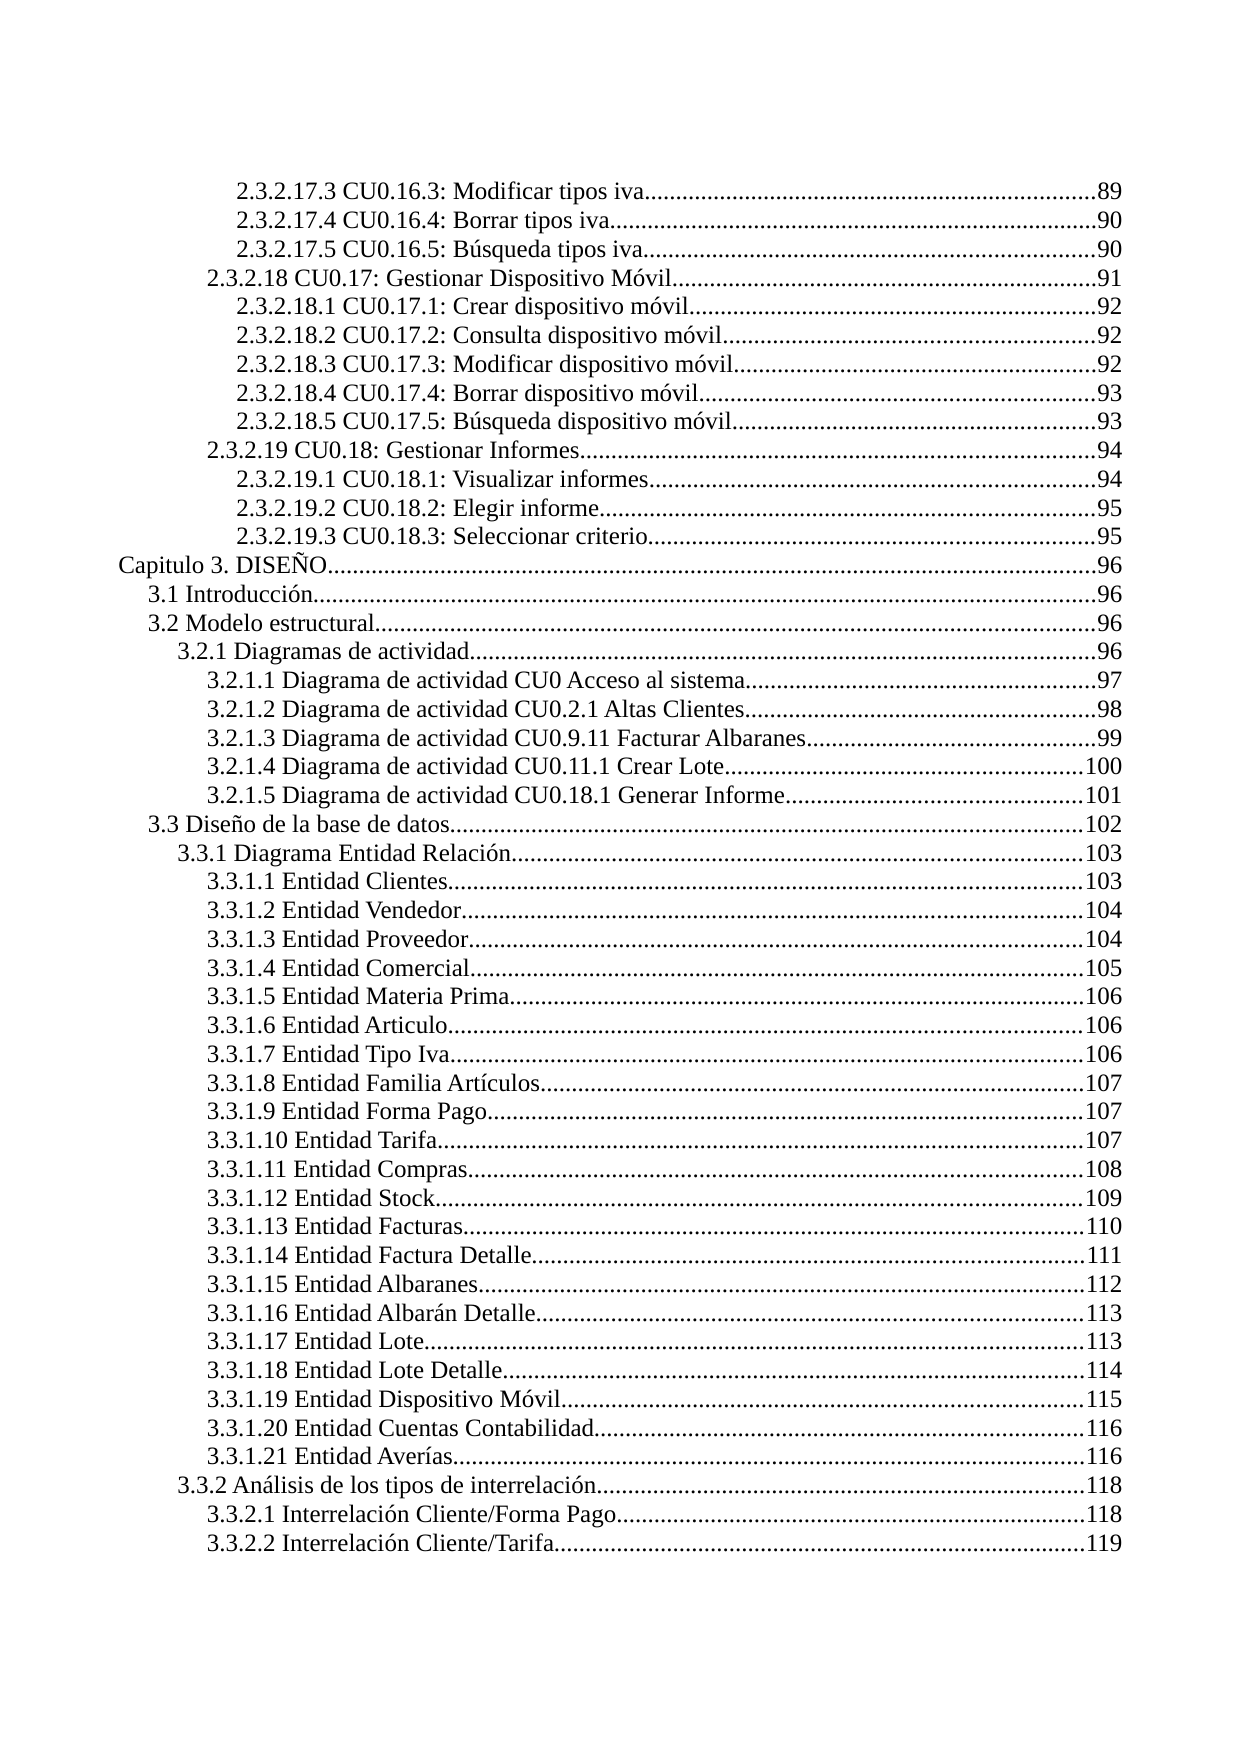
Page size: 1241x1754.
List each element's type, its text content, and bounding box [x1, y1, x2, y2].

text 2.3.2.18 CU0.17: Gestionar Dispositivo Móvil 91 [207, 263, 1122, 291]
text 2.3.2.17.4 CU0.16.4: Borrar tipos iva 90 [236, 205, 1122, 234]
text 3.3.1.14 Entidad Factura Detalle 111 [207, 1240, 1122, 1269]
text 2.3.2.17.3 CU0.16.3: Modificar tipos iva 89 [236, 176, 1122, 205]
text 2.3.2.19.3 CU0.18.3: Seleccionar criterio 95 [236, 521, 1122, 550]
text 3.3.1 Diagrama Entidad Relación 103 [177, 838, 1122, 866]
text 3.3.1.7 Entidad Tipo Iva 106 [207, 1039, 1122, 1068]
text 2.3.2.17.5 CU0.16.5: Búsqueda tipos iva 90 [236, 234, 1122, 263]
text 3.3.1.5 Entidad Materia Prima 106 [207, 981, 1122, 1010]
text 3.3.1.16 Entidad Albarán Detalle 113 [207, 1298, 1122, 1326]
text 3.3.1.2 Entidad Vendedor 104 [207, 895, 1122, 924]
text 2.3.2.18.2 CU0.17.2: Consulta dispositivo móvil 92 [236, 320, 1122, 349]
text 3.1 Introducción 96 [148, 579, 1122, 608]
text 3.3.1.15 Entidad Albaranes 112 [207, 1269, 1122, 1298]
text 3.2.1.5 Diagrama de actividad CU0.18.1 Generar Informe 101 [207, 780, 1122, 809]
text 3.3.2.2 Interrelación Cliente/Tarifa 119 [207, 1528, 1122, 1556]
text 3.3.2 Análisis de los tipos de interrelación 118 [177, 1470, 1122, 1499]
text 3.3.1.21 Entidad Averías 116 [207, 1441, 1122, 1470]
text 3.3.1.20 Entidad Cuentas Contabilidad 116 [207, 1413, 1122, 1441]
text 3.2.1.3 Diagrama de actividad CU0.9.11 Facturar Albaranes 99 [207, 723, 1122, 751]
text 3.2.1 Diagramas de actividad 96 [177, 636, 1122, 665]
text 3.2 Modelo estructural 96 [148, 608, 1122, 636]
text 2.3.2.19.2 CU0.18.2: Elegir informe 95 [236, 493, 1122, 521]
text 3.2.1.2 Diagrama de actividad CU0.2.1 Altas Clientes 98 [207, 694, 1122, 723]
text 3.3.1.3 Entidad Proveedor 104 [207, 924, 1122, 953]
text 3.3.1.6 Entidad Articulo 106 [207, 1010, 1122, 1039]
text 2.3.2.18.3 CU0.17.3: Modificar dispositivo móvil 92 [236, 349, 1122, 378]
text 3.3.1.10 Entidad Tarifa 107 [207, 1125, 1122, 1154]
text 3.3.2.1 Interrelación Cliente/Forma Pago 118 [207, 1499, 1122, 1528]
text 3.3.1.9 Entidad Forma Pago 107 [207, 1096, 1122, 1125]
text 3.3.1.12 Entidad Stock 109 [207, 1183, 1122, 1211]
text 3.3.1.18 Entidad Lote Detalle 114 [207, 1355, 1122, 1384]
text 2.3.2.18.4 CU0.17.4: Borrar dispositivo móvil 93 [236, 378, 1122, 406]
text 3.3.1.1 Entidad Clientes 103 [207, 866, 1122, 895]
text 3.2.1.4 Diagrama de actividad CU0.11.1 Crear Lote 100 [207, 751, 1122, 780]
text 3.2.1.1 Diagrama de actividad CU0 Acceso al sistema 97 [207, 665, 1122, 694]
text Capitulo 3. DISEÑO 96 [118, 550, 1122, 579]
text 3.3.1.13 Entidad Facturas 110 [207, 1211, 1122, 1240]
text 3.3.1.17 Entidad Lote 113 [207, 1326, 1122, 1355]
text 2.3.2.19 CU0.18: Gestionar Informes 94 [207, 435, 1122, 464]
text 2.3.2.18.1 CU0.17.1: Crear dispositivo móvil 92 [236, 291, 1122, 320]
text 3.3.1.8 Entidad Familia Artículos 107 [207, 1068, 1122, 1096]
text 3.3.1.19 Entidad Dispositivo Móvil 115 [207, 1384, 1122, 1413]
text 2.3.2.18.5 CU0.17.5: Búsqueda dispositivo móvil 93 [236, 406, 1122, 435]
text 2.3.2.19.1 CU0.18.1: Visualizar informes 94 [236, 464, 1122, 493]
text 3.3.1.4 Entidad Comercial 105 [207, 953, 1122, 981]
text 3.3.1.11 Entidad Compras 108 [207, 1154, 1122, 1183]
text 3.3 Diseño de la base de datos 102 [148, 809, 1122, 838]
